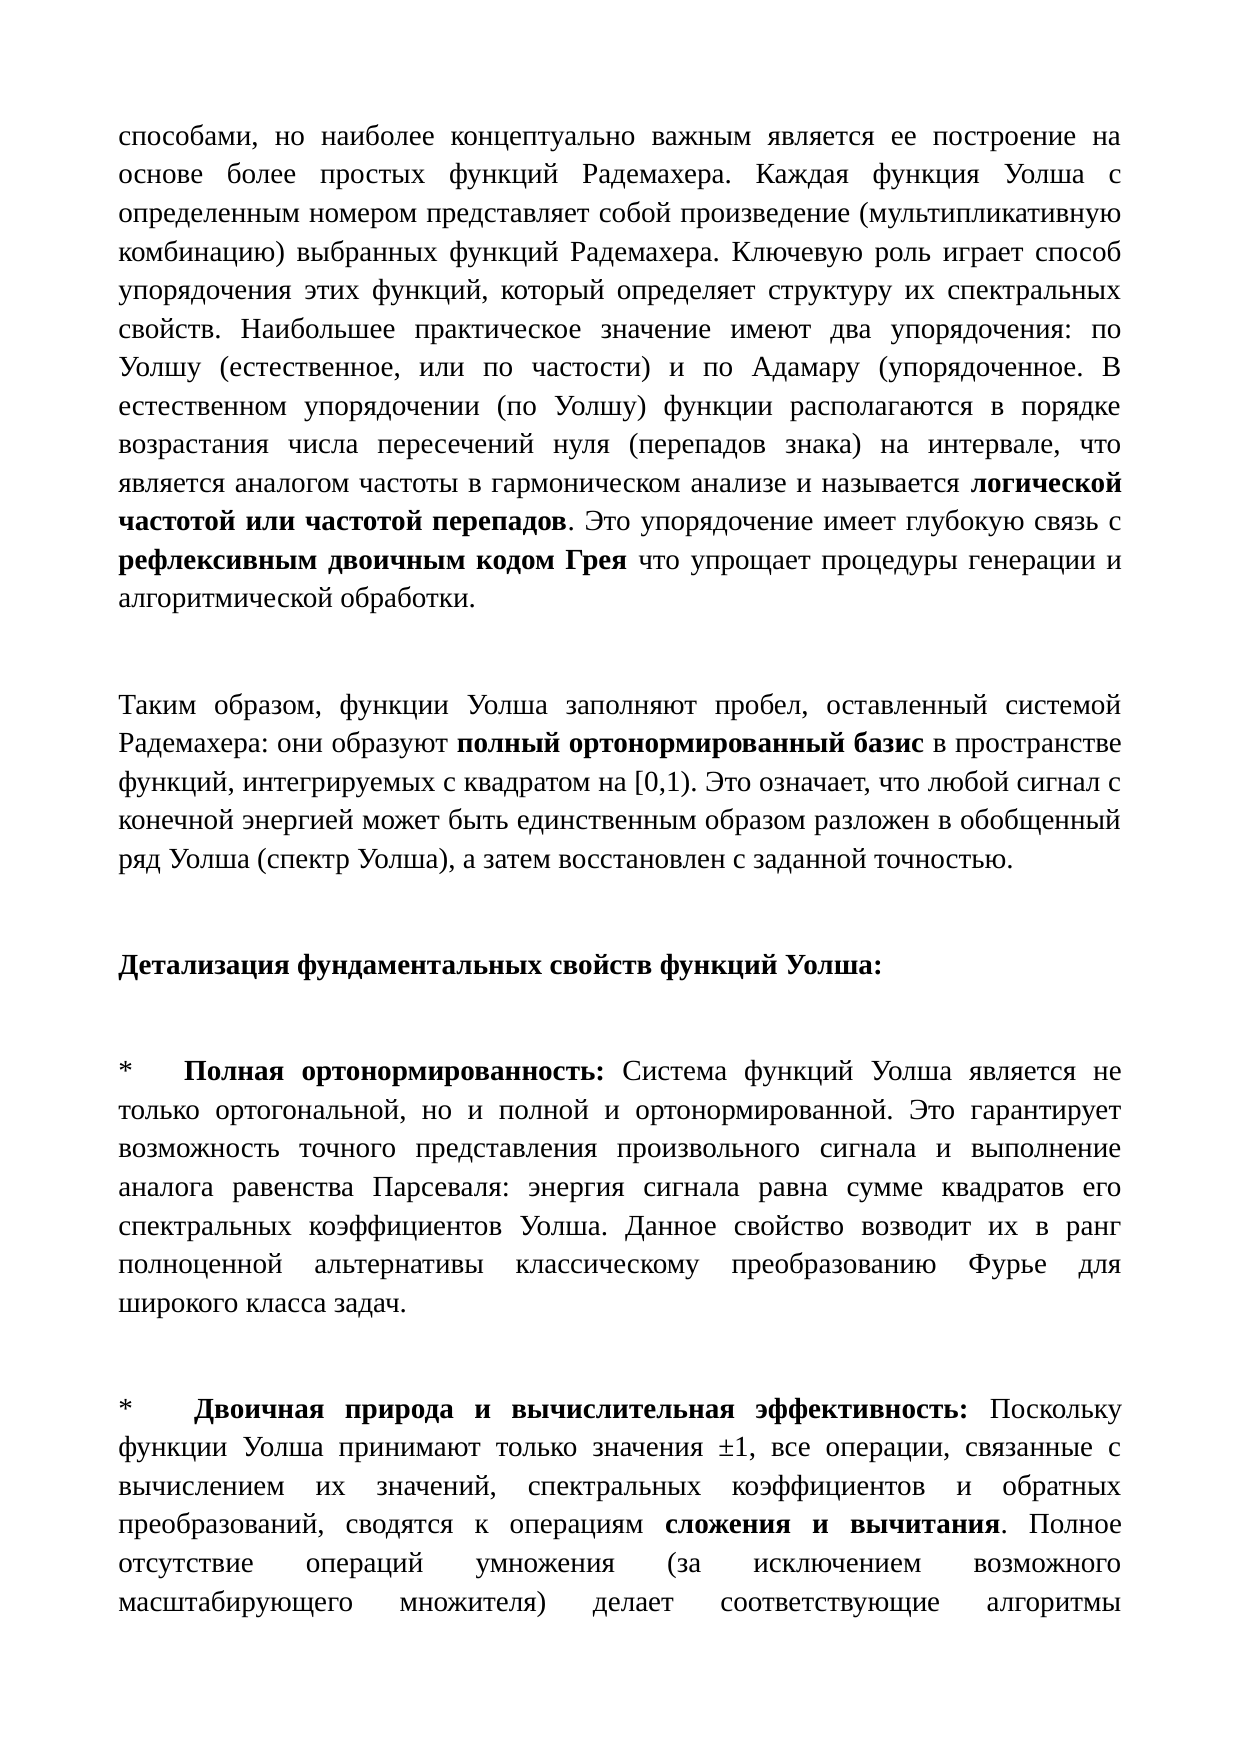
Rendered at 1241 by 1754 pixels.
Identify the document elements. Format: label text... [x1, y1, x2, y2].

text Детализация фундаментальных свойств функций Уолша: [118, 947, 1122, 981]
text * Двоичная природа и вычислительная эффективность: Поскольку функции Уолша принимают только значения ±1, все операции, связанные с вычислением их значений, спектральных коэффициентов и обратных преобразований, сводятся к операциям сложения и вычитания. Полное отсутствие операций умножения (за исключением возможного масштабирующего множителя) делает соответствующие алгоритмы [118, 1391, 1122, 1617]
text способами, но наиболее концептуально важным является ее построение на основе более простых функций Радемахера. Каждая функция Уолша с определенным номером представляет собой произведение (мультипликативную комбинацию) выбранных функций Радемахера. Ключевую роль играет способ упорядочения этих функций, который определяет структуру их спектральных свойств. Наибольшее практическое значение имеют два упорядочения: по Уолшу (естественное, или по частости) и по Адамару (упорядоченное. В естественном упорядочении (по Уолшу) функции располагаются в порядке возрастания числа пересечений нуля (перепадов знака) на интервале, что является аналогом частоты в гармоническом анализе и называется логической частотой или частотой перепадов. Это упорядочение имеет глубокую связь с рефлексивным двоичным кодом Грея что упрощает процедуры генерации и алгоритмической обработки. [118, 118, 1122, 614]
text Таким образом, функции Уолша заполняют пробел, оставленный системой Радемахера: они образуют полный ортонормированный базис в пространстве функций, интегрируемых с квадратом на [0,1). Это означает, что любой сигнал с конечной энергией может быть единственным образом разложен в обобщенный ряд Уолша (спектр Уолша), а затем восстановлен с заданной точностью. [118, 687, 1122, 874]
text * Полная ортонормированность: Система функций Уолша является не только ортогональной, но и полной и ортонормированной. Это гарантирует возможность точного представления произвольного сигнала и выполнение аналога равенства Парсеваля: энергия сигнала равна сумме квадратов его спектральных коэффициентов Уолша. Данное свойство возводит их в ранг полноценной альтернативы классическому преобразованию Фурье для широкого класса задач. [118, 1053, 1122, 1318]
